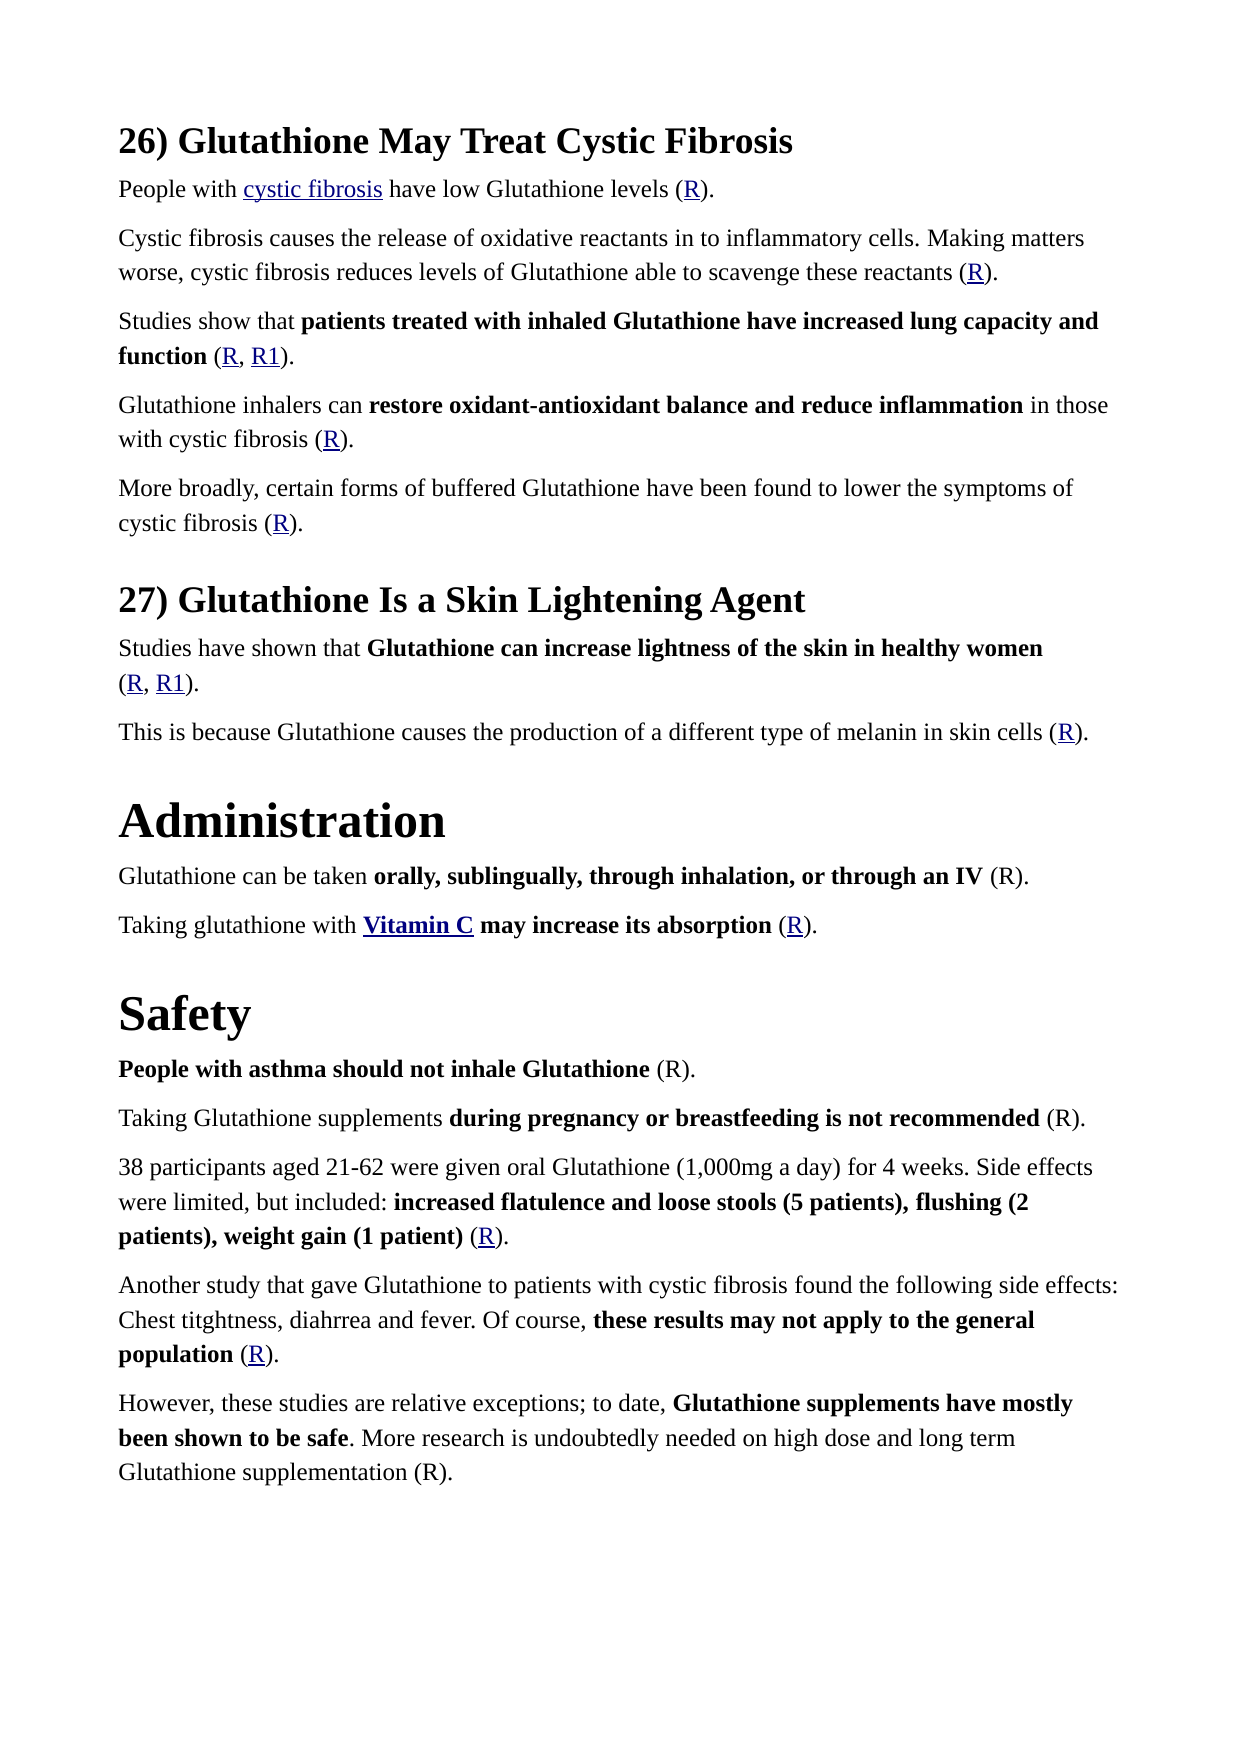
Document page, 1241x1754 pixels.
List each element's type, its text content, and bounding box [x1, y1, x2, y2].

subtitle Safety [118, 984, 1122, 1042]
text However, these studies are relative exceptions; to date, Glutathione supplements have mostly been shown to be safe. More research is undoubtedly needed on high dose and long term Glutathione supplementation (R). [118, 1388, 1122, 1486]
text People with asthma should not inhale Glutathione (R). [118, 1054, 1122, 1083]
subtitle 27) Glutathione Is a Skin Lightening Agent [118, 578, 1122, 621]
text Cystic fibrosis causes the release of oxidative reactants in to inflammatory cells. Making matters worse, cystic fibrosis reduces levels of Glutathione able to scavenge these reactants (R). [118, 223, 1122, 286]
subtitle Administration [118, 791, 1122, 848]
text Studies have shown that Glutathione can increase lightness of the skin in healthy women (R, R1). [118, 633, 1122, 697]
text This is because Glutathione causes the production of a different type of melanin in skin cells (R). [118, 717, 1122, 746]
text Glutathione inhalers can restore oxidant-antioxidant balance and reduce inflammation in those with cystic fibrosis (R). [118, 390, 1122, 453]
text Taking glutathione with Vitamin C may increase its absorption (R). [118, 910, 1122, 939]
text Glutathione can be taken orally, sublingually, through inhalation, or through an IV (R). [118, 861, 1122, 890]
text Taking Glutathione supplements during pregnancy or breastfeeding is not recommended (R). [118, 1103, 1122, 1132]
text 38 participants aged 21-62 were given oral Glutathione (1,000mg a day) for 4 weeks. Side effects were limited, but included: increased flatulence and loose stools (5 patients), flushing (2 patients), weight gain (1 patient) (R). [118, 1152, 1122, 1250]
text Another study that gave Glutathione to patients with cystic fibrosis found the following side effects: Chest titghtness, diahrrea and fever. Of course, these results may not apply to the general population (R). [118, 1270, 1122, 1368]
subtitle 26) Glutathione May Treat Cystic Fibrosis [118, 118, 1122, 161]
text More broadly, certain forms of buffered Glutathione have been found to lower the symptoms of cystic fibrosis (R). [118, 473, 1122, 537]
text People with cystic fibrosis have low Glutathione levels (R). [118, 174, 1122, 202]
text Studies show that patients treated with inhaled Glutathione have increased lung capacity and function (R, R1). [118, 306, 1122, 369]
